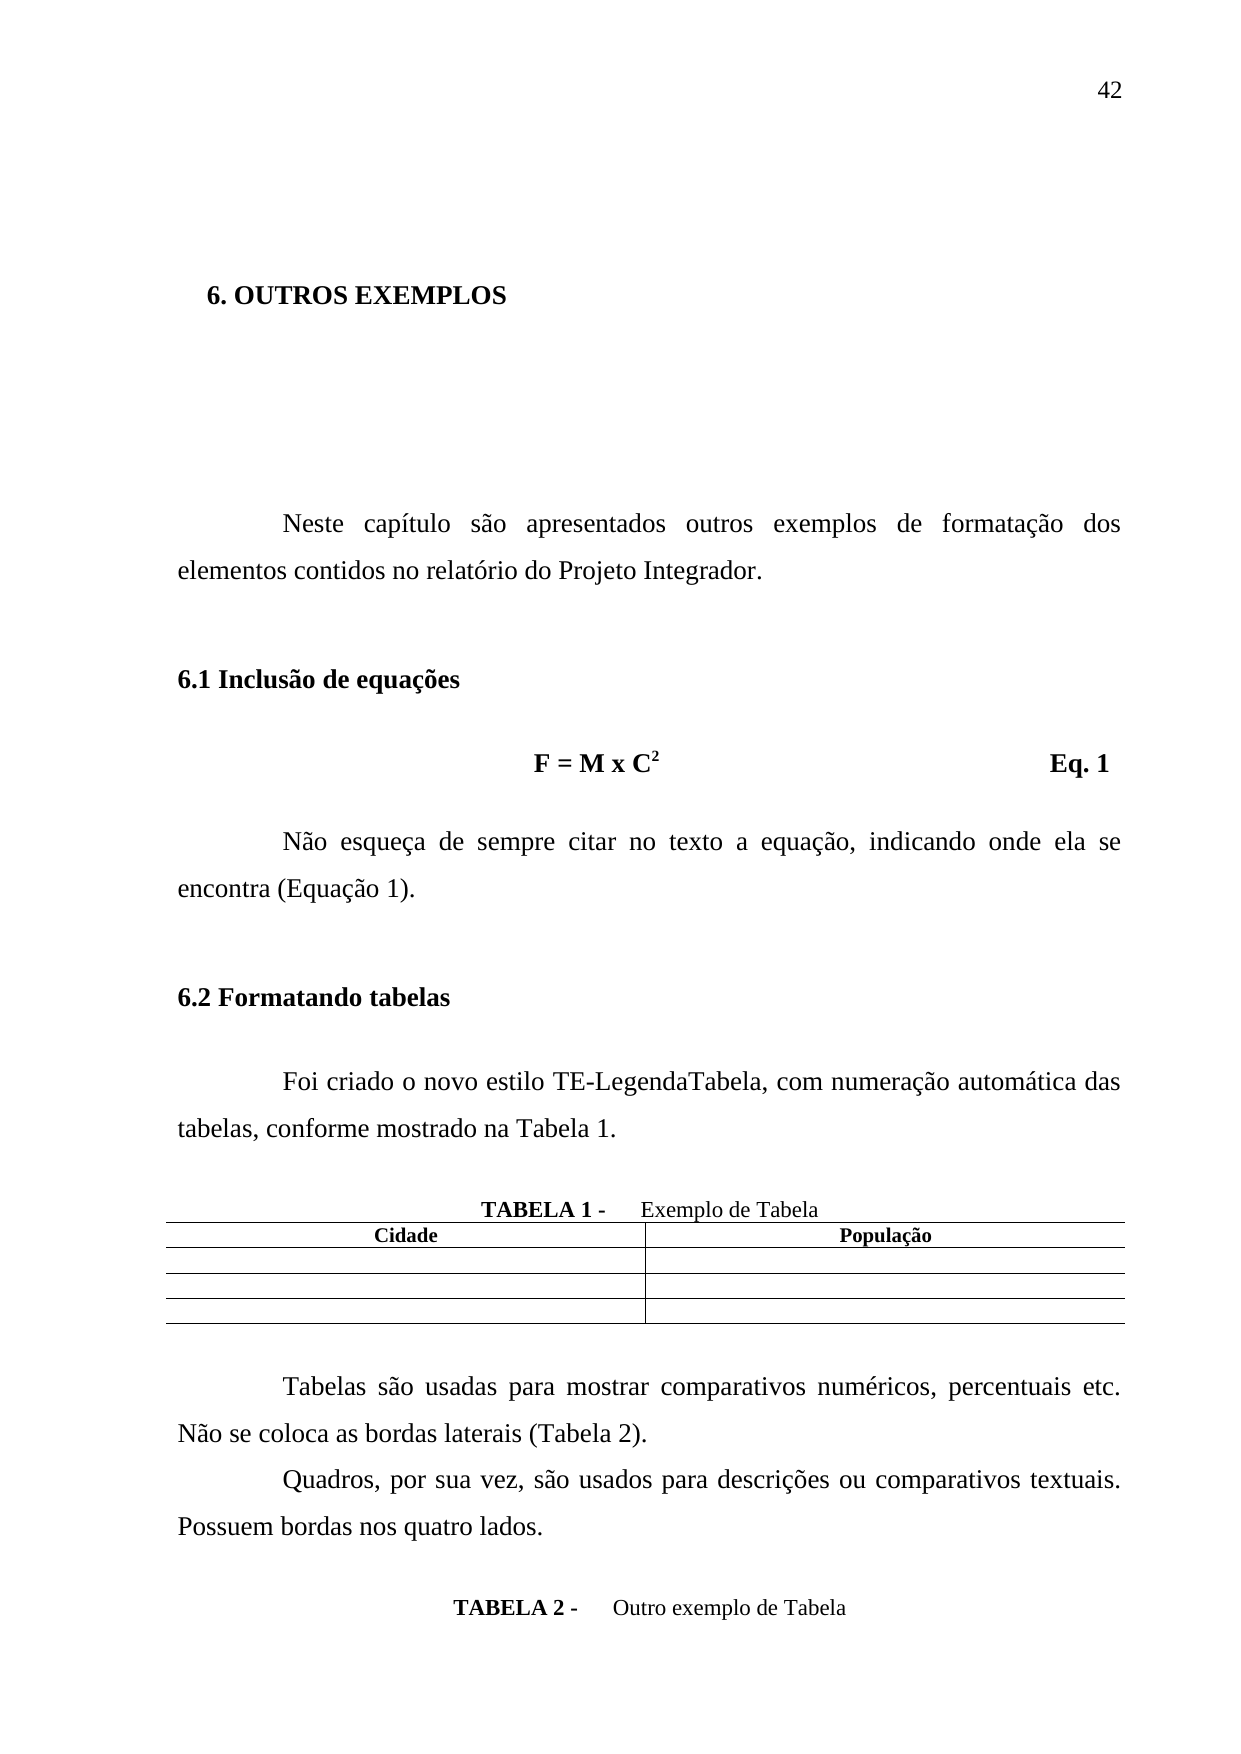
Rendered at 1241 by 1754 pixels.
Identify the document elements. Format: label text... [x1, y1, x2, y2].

table_header Cidade [166, 1223, 645, 1247]
subtitle 6.1 Inclusão de equações [177, 663, 1122, 694]
table_cell [646, 1274, 1125, 1297]
subtitle 6. Outros exemplos [177, 279, 1122, 310]
text Neste capítulo são apresentados outros exemplos de formatação dos elementos contidos no relatório do Projeto Integrador. [177, 507, 1122, 585]
table_cell [166, 1274, 645, 1297]
text Não esqueça de sempre citar no texto a equação, indicando onde ela se encontra (Equação 1). [177, 825, 1122, 903]
text Foi criado o novo estilo TE-LegendaTabela, com numeração automática das tabelas, conforme mostrado na Tabela 1. [177, 1065, 1122, 1143]
table_cell [166, 1248, 645, 1272]
subtitle 6.2 Formatando tabelas [177, 981, 1122, 1012]
text Tabelas são usadas para mostrar comparativos numéricos, percentuais etc. Não se coloca as bordas laterais (Tabela 2). [177, 1370, 1122, 1448]
text Quadros, por sua vez, são usados para descrições ou comparativos textuais. Possuem bordas nos quatro lados. [177, 1464, 1122, 1541]
table_header F = M x C2 [166, 747, 1034, 778]
table_header Eq. 1 [1034, 747, 1125, 778]
table_cell [646, 1299, 1125, 1323]
list Outro exemplo de Tabela [177, 1594, 1122, 1621]
table_cell [166, 1299, 645, 1323]
table_cell [646, 1248, 1125, 1272]
list Exemplo de Tabela [177, 1196, 1122, 1222]
table_header População [646, 1223, 1125, 1247]
